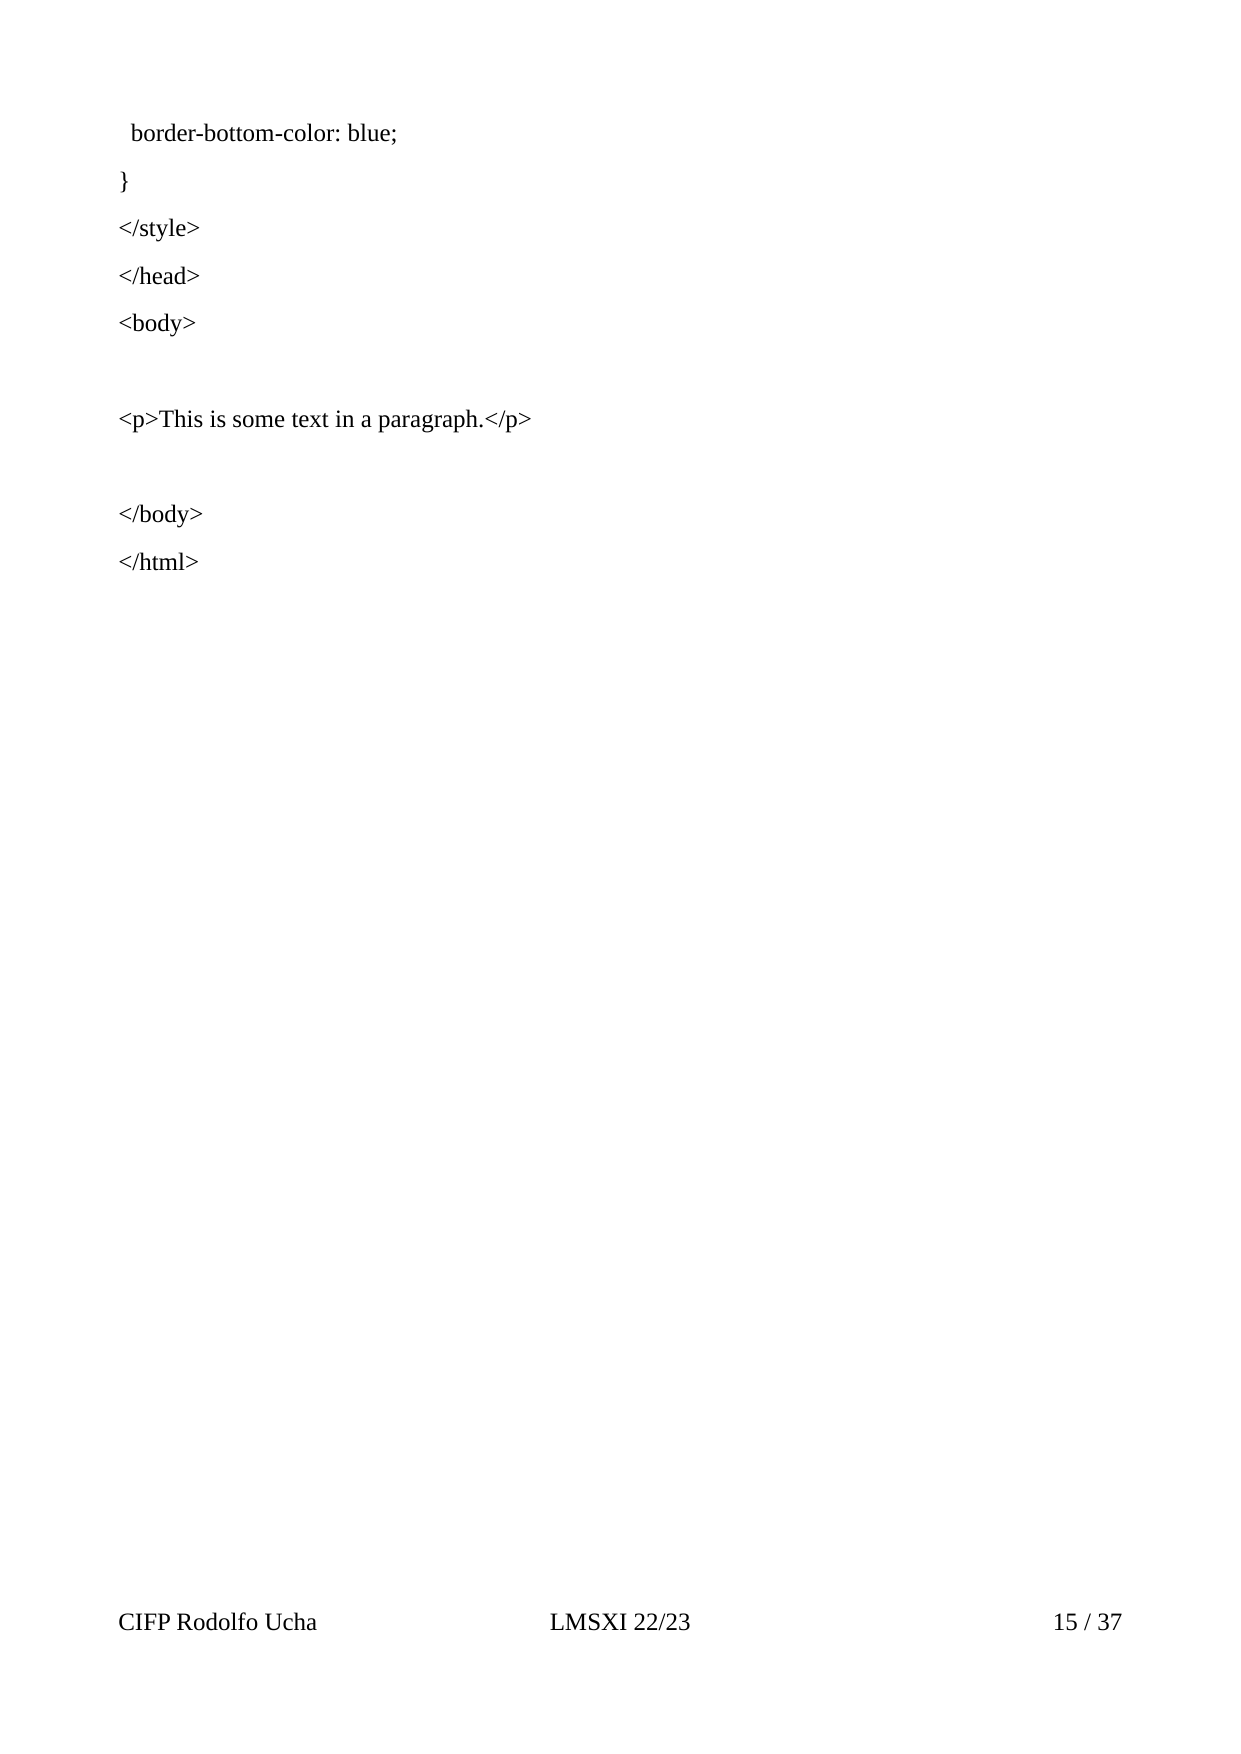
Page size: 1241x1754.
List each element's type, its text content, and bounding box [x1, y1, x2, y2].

text <p>This is some text in a paragraph.</p> [118, 404, 1122, 432]
text </body> [118, 499, 1122, 528]
text </style> [118, 213, 1122, 242]
text border-bottom-color: blue; [118, 118, 1122, 147]
text </head> [118, 261, 1122, 290]
text <body> [118, 308, 1122, 337]
text } [118, 166, 1122, 194]
text </html> [118, 547, 1122, 575]
